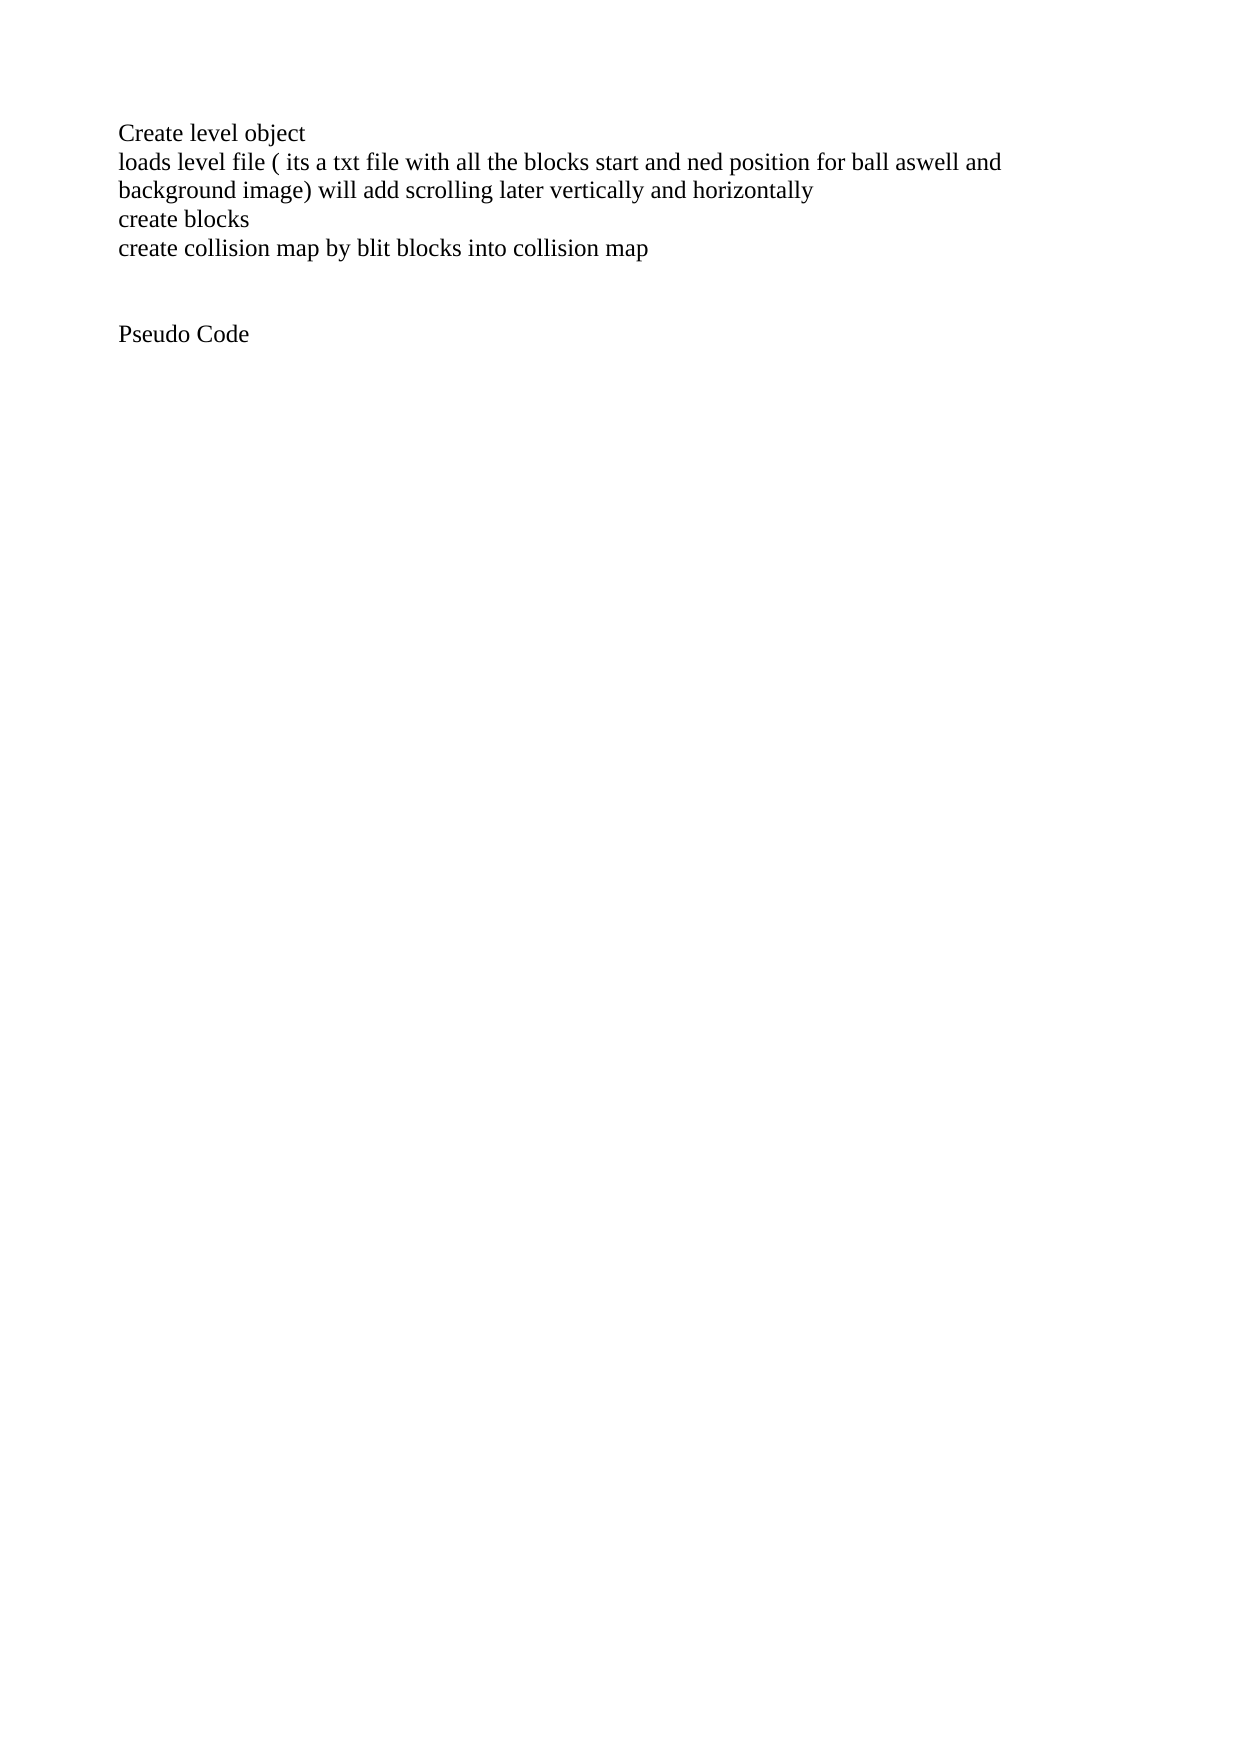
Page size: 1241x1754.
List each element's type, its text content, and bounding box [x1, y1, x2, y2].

text create blocks [118, 204, 1122, 233]
text Pseudo Code [118, 319, 1122, 348]
text create collision map by blit blocks into collision map [118, 233, 1122, 262]
text loads level file ( its a txt file with all the blocks start and ned position for ball aswell and background image) will add scrolling later vertically and horizontally [118, 147, 1122, 204]
text Create level object [118, 118, 1122, 147]
